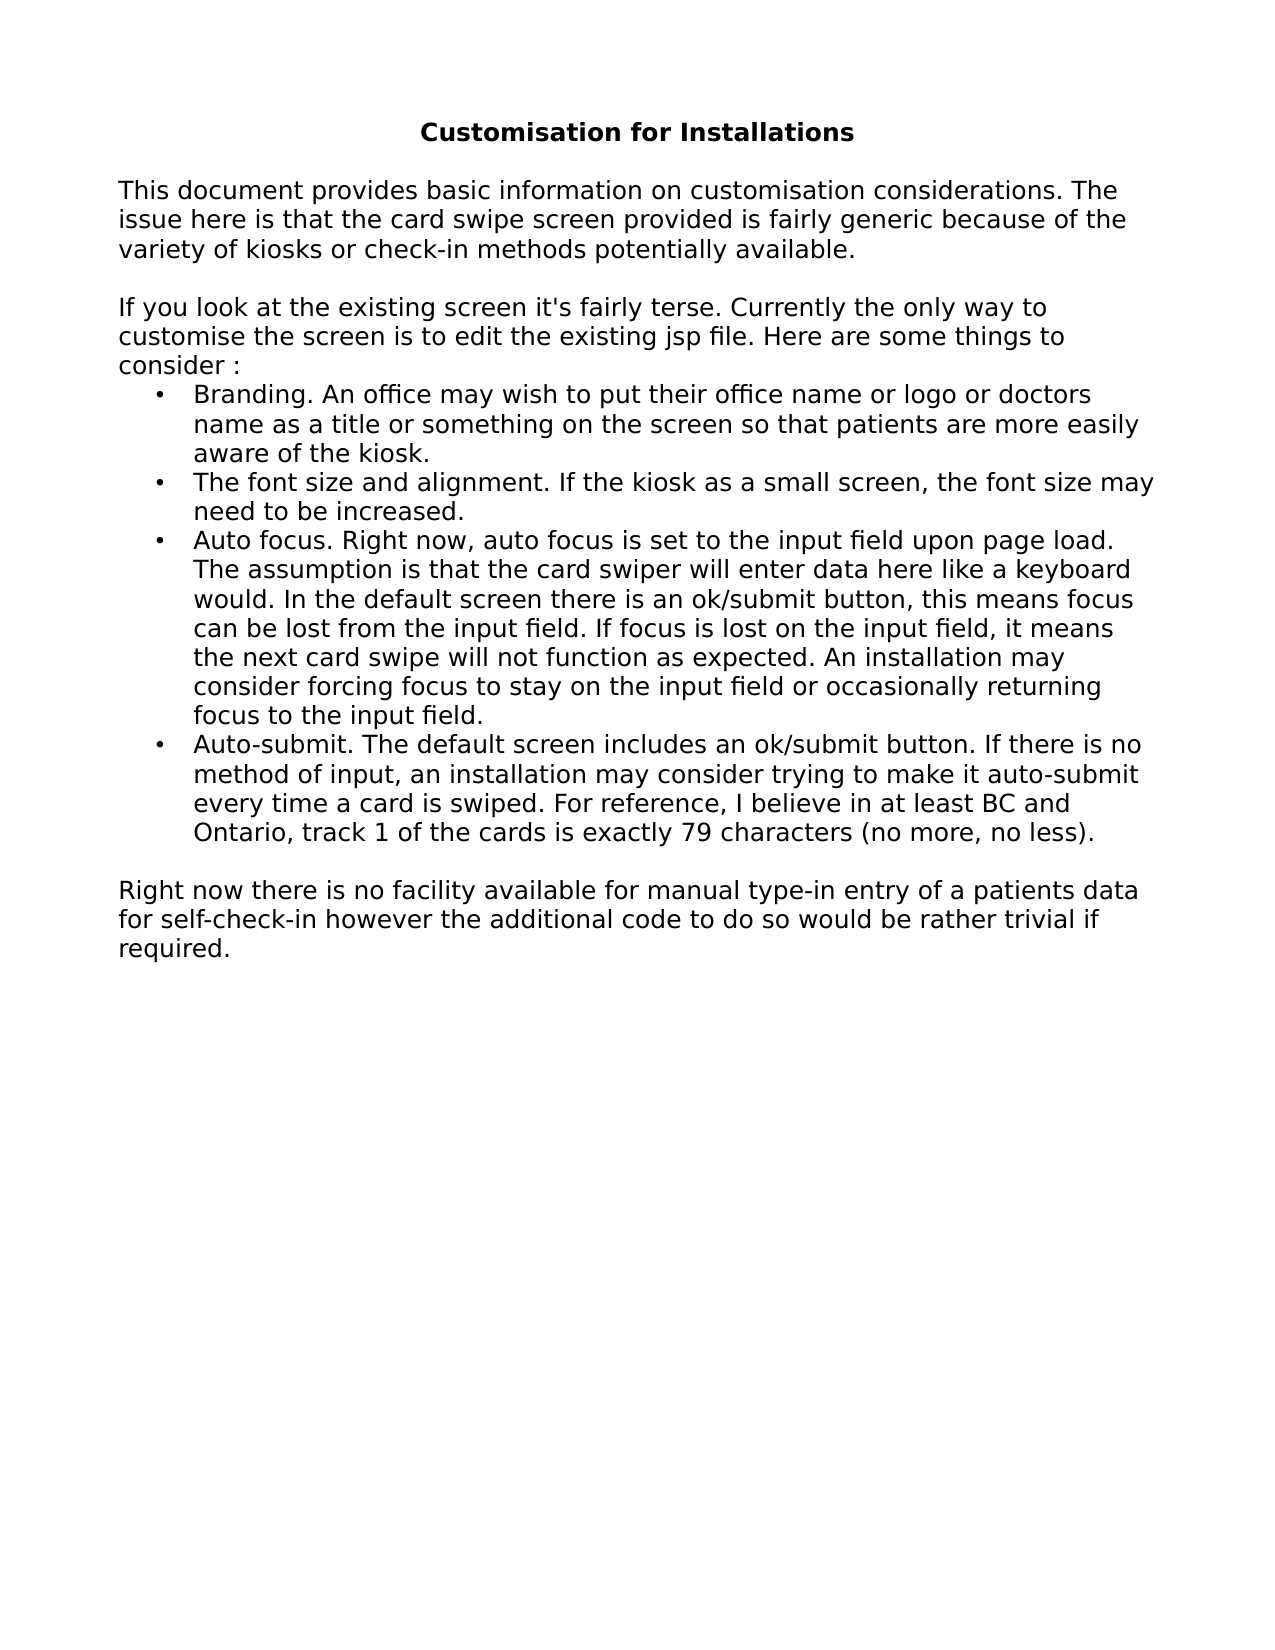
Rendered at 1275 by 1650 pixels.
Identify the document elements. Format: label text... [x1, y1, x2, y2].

list Auto focus. Right now, auto focus is set to the input field upon page load. The assumption is that the card swiper will enter data here like a keyboard would. In the default screen there is an ok/submit button, this means focus can be lost from the input field. If focus is lost on the input field, it means the next card swipe will not function as expected. An installation may consider forcing focus to stay on the input field or occasionally returning focus to the input field. [156, 526, 1157, 731]
list Auto-submit. The default screen includes an ok/submit button. If there is no method of input, an installation may consider trying to make it auto-submit every time a card is swiped. For reference, I believe in at least BC and Ontario, track 1 of the cards is exactly 79 characters (no more, no less). [156, 731, 1157, 847]
list Branding. An office may wish to put their office name or logo or doctors name as a title or something on the screen so that patients are more easily aware of the kiosk. [156, 381, 1157, 468]
text Right now there is no facility available for manual type-in entry of a patients data for self-check-in however the additional code to do so would be rather trivial if required. [118, 876, 1157, 963]
text This document provides basic information on customisation considerations. The issue here is that the card swipe screen provided is fairly generic because of the variety of kiosks or check-in methods potentially available. [118, 176, 1157, 264]
list The font size and alignment. If the kiosk as a small screen, the font size may need to be increased. [156, 468, 1157, 526]
text If you look at the existing screen it's fairly terse. Currently the only way to customise the screen is to edit the existing jsp file. Here are some things to consider : [118, 293, 1157, 381]
text Customisation for Installations [118, 118, 1157, 147]
